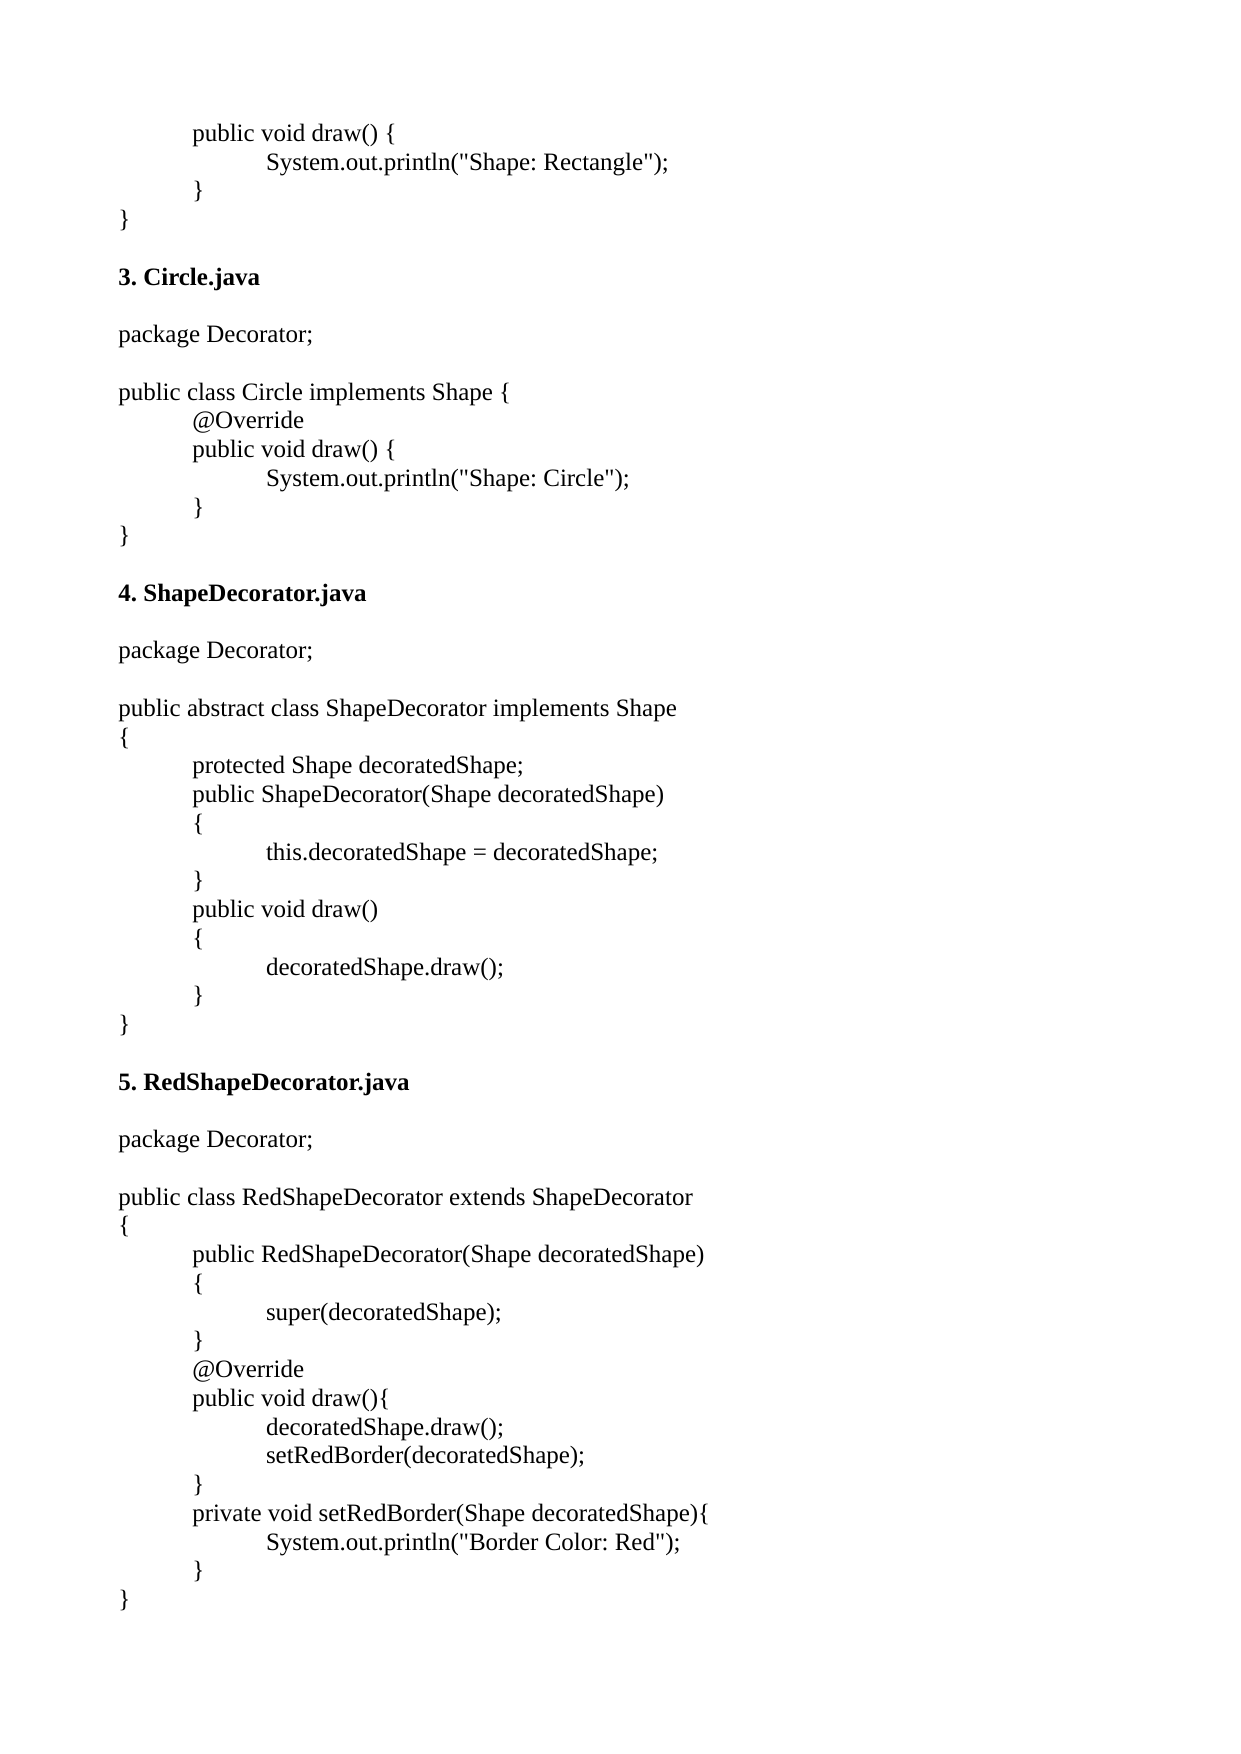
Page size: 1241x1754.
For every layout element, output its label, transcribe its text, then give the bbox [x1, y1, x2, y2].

text decoratedShape.draw(); [118, 1412, 1122, 1441]
text package Decorator; [118, 1124, 1122, 1153]
text } [118, 521, 1122, 549]
text { [118, 923, 1122, 952]
text public ShapeDecorator(Shape decoratedShape) [118, 779, 1122, 808]
text System.out.println("Shape: Rectangle"); [118, 147, 1122, 176]
text this.decoratedShape = decoratedShape; [118, 837, 1122, 866]
text } [118, 866, 1122, 894]
text public class RedShapeDecorator extends ShapeDecorator [118, 1182, 1122, 1211]
text public void draw() { [118, 118, 1122, 147]
text public abstract class ShapeDecorator implements Shape [118, 693, 1122, 722]
text public class Circle implements Shape { [118, 377, 1122, 406]
text protected Shape decoratedShape; [118, 751, 1122, 779]
text package Decorator; [118, 319, 1122, 348]
text public void draw() { [118, 434, 1122, 463]
text 4. ShapeDecorator.java [118, 578, 1122, 607]
text package Decorator; [118, 636, 1122, 664]
text public RedShapeDecorator(Shape decoratedShape) [118, 1239, 1122, 1268]
text public void draw(){ [118, 1383, 1122, 1412]
text @Override [118, 406, 1122, 434]
text { [118, 1268, 1122, 1297]
text { [118, 808, 1122, 837]
text } [118, 1556, 1122, 1584]
text super(decoratedShape); [118, 1297, 1122, 1326]
text { [118, 722, 1122, 751]
text } [118, 176, 1122, 204]
text 5. RedShapeDecorator.java [118, 1067, 1122, 1096]
text @Override [118, 1354, 1122, 1383]
text } [118, 204, 1122, 233]
text private void setRedBorder(Shape decoratedShape){ [118, 1498, 1122, 1527]
text 3. Circle.java [118, 262, 1122, 291]
text { [118, 1211, 1122, 1239]
text System.out.println("Border Color: Red"); [118, 1527, 1122, 1556]
text } [118, 1469, 1122, 1498]
text } [118, 1584, 1122, 1613]
text } [118, 1326, 1122, 1354]
text } [118, 1009, 1122, 1038]
text System.out.println("Shape: Circle"); [118, 463, 1122, 492]
text } [118, 492, 1122, 521]
text } [118, 981, 1122, 1009]
text decoratedShape.draw(); [118, 952, 1122, 981]
text public void draw() [118, 894, 1122, 923]
text setRedBorder(decoratedShape); [118, 1441, 1122, 1469]
